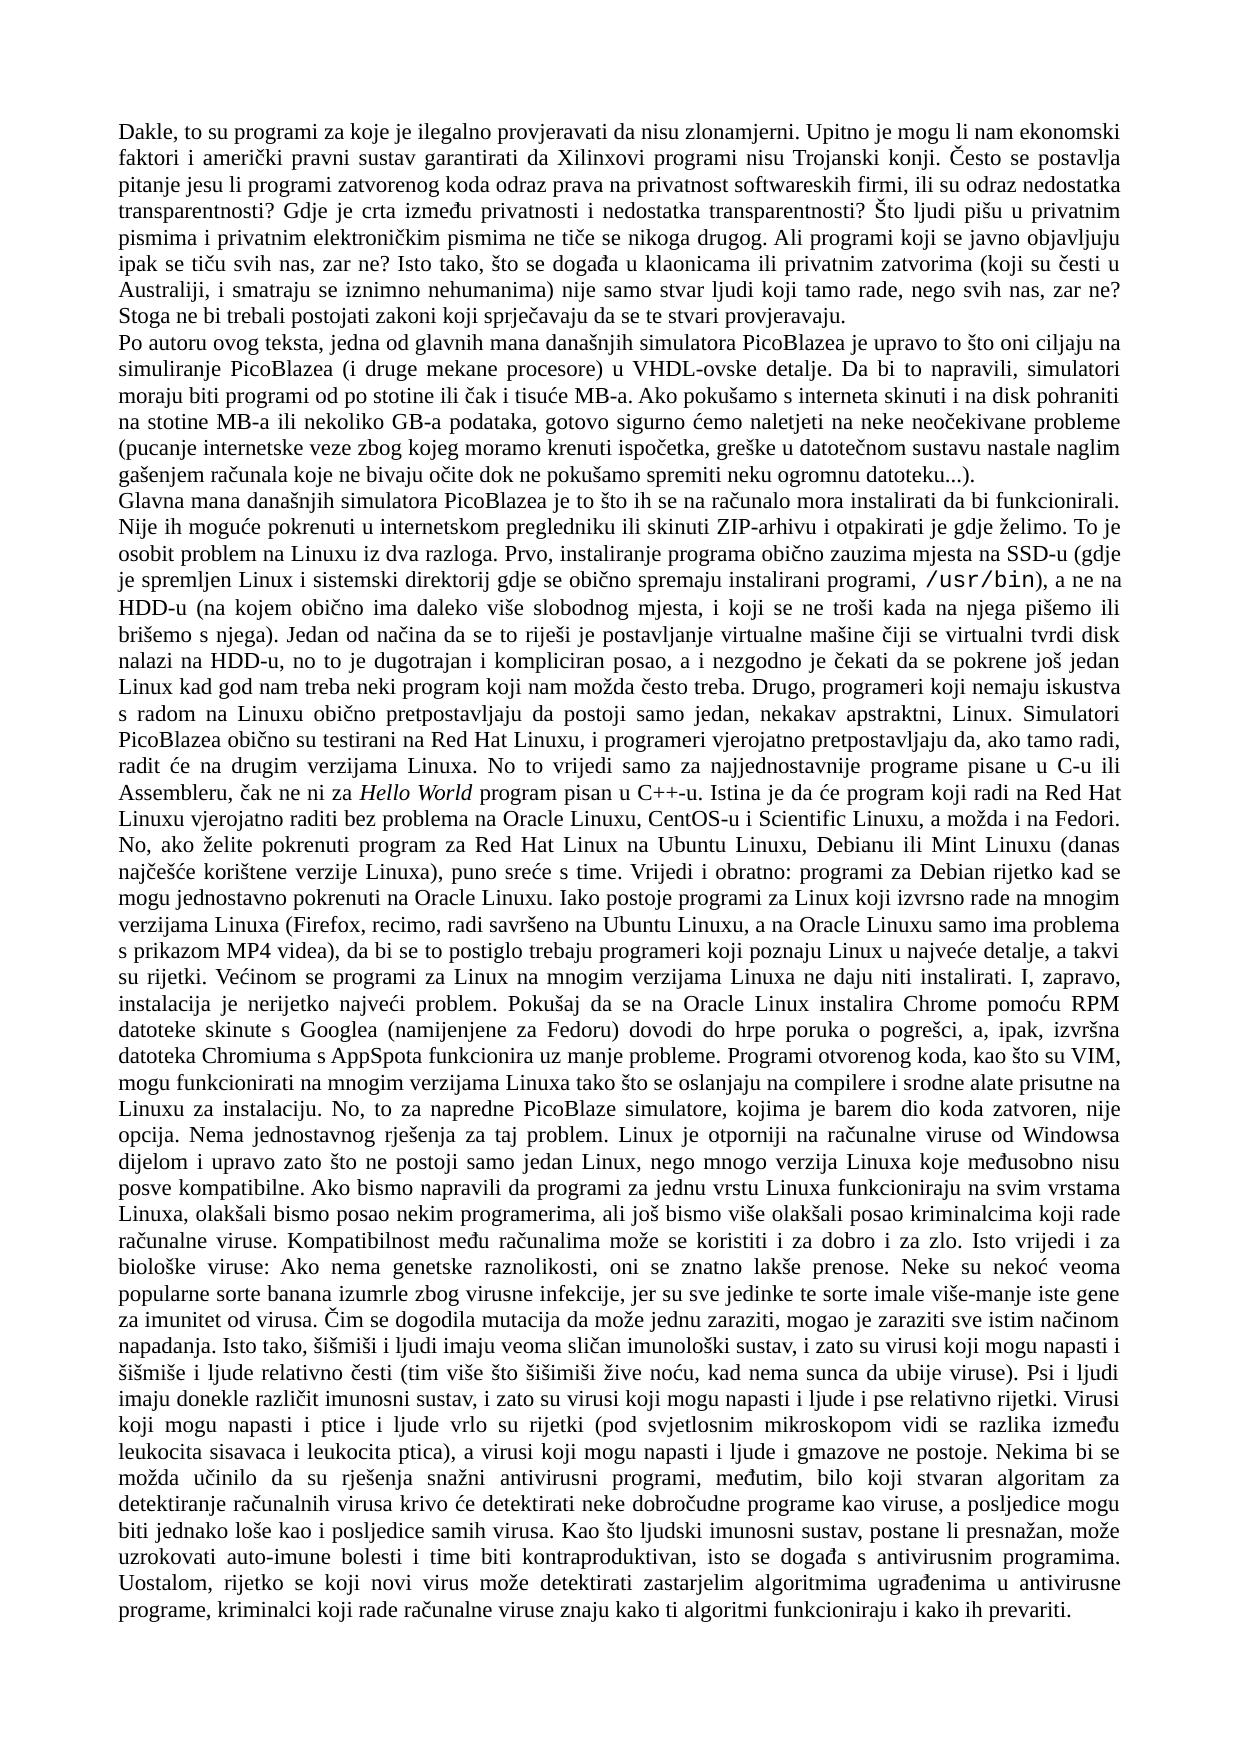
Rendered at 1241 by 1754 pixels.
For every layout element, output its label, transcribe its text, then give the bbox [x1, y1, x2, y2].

text Glavna mana današnjih simulatora PicoBlazea je to što ih se na računalo mora instalirati da bi funkcionirali. Nije ih moguće pokrenuti u internetskom pregledniku ili skinuti ZIP-arhivu i otpakirati je gdje želimo. To je osobit problem na Linuxu iz dva razloga. Prvo, instaliranje programa obično zauzima mjesta na SSD-u (gdje je spremljen Linux i sistemski direktorij gdje se obično spremaju instalirani programi, /usr/bin), a ne na HDD-u (na kojem obično ima daleko više slobodnog mjesta, i koji se ne troši kada na njega pišemo ili brišemo s njega). Jedan od načina da se to riješi je postavljanje virtualne mašine čiji se virtualni tvrdi disk nalazi na HDD-u, no to je dugotrajan i kompliciran posao, a i nezgodno je čekati da se pokrene još jedan Linux kad god nam treba neki program koji nam možda često treba. Drugo, programeri koji nemaju iskustva s radom na Linuxu obično pretpostavljaju da postoji samo jedan, nekakav apstraktni, Linux. Simulatori PicoBlazea obično su testirani na Red Hat Linuxu, i programeri vjerojatno pretpostavljaju da, ako tamo radi, radit će na drugim verzijama Linuxa. No to vrijedi samo za najjednostavnije programe pisane u C-u ili Assembleru, čak ne ni za Hello World program pisan u C++-u. Istina je da će program koji radi na Red Hat Linuxu vjerojatno raditi bez problema na Oracle Linuxu, CentOS-u i Scientific Linuxu, a možda i na Fedori. No, ako želite pokrenuti program za Red Hat Linux na Ubuntu Linuxu, Debianu ili Mint Linuxu (danas najčešće korištene verzije Linuxa), puno sreće s time. Vrijedi i obratno: programi za Debian rijetko kad se mogu jednostavno pokrenuti na Oracle Linuxu. Iako postoje programi za Linux koji izvrsno rade na mnogim verzijama Linuxa (Firefox, recimo, radi savršeno na Ubuntu Linuxu, a na Oracle Linuxu samo ima problema s prikazom MP4 videa), da bi se to postiglo trebaju programeri koji poznaju Linux u najveće detalje, a takvi su rijetki. Većinom se programi za Linux na mnogim verzijama Linuxa ne daju niti instalirati. I, zapravo, instalacija je nerijetko najveći problem. Pokušaj da se na Oracle Linux instalira Chrome pomoću RPM datoteke skinute s Googlea (namijenjene za Fedoru) dovodi do hrpe poruka o pogrešci, a, ipak, izvršna datoteka Chromiuma s AppSpota funkcionira uz manje probleme. Programi otvorenog koda, kao što su VIM, mogu funkcionirati na mnogim verzijama Linuxa tako što se oslanjaju na compilere i srodne alate prisutne na Linuxu za instalaciju. No, to za napredne PicoBlaze simulatore, kojima je barem dio koda zatvoren, nije opcija. Nema jednostavnog rješenja za taj problem. Linux je otporniji na računalne viruse od Windowsa dijelom i upravo zato što ne postoji samo jedan Linux, nego mnogo verzija Linuxa koje međusobno nisu posve kompatibilne. Ako bismo napravili da programi za jednu vrstu Linuxa funkcioniraju na svim vrstama Linuxa, olakšali bismo posao nekim programerima, ali još bismo više olakšali posao kriminalcima koji rade računalne viruse. Kompatibilnost među računalima može se koristiti i za dobro i za zlo. Isto vrijedi i za biološke viruse: Ako nema genetske raznolikosti, oni se znatno lakše prenose. Neke su nekoć veoma popularne sorte banana izumrle zbog virusne infekcije, jer su sve jedinke te sorte imale više-manje iste gene za imunitet od virusa. Čim se dogodila mutacija da može jednu zaraziti, mogao je zaraziti sve istim načinom napadanja. Isto tako, šišmiši i ljudi imaju veoma sličan imunološki sustav, i zato su virusi koji mogu napasti i šišmiše i ljude relativno česti (tim više što šišimiši žive noću, kad nema sunca da ubije viruse). Psi i ljudi imaju donekle različit imunosni sustav, i zato su virusi koji mogu napasti i ljude i pse relativno rijetki. Virusi koji mogu napasti i ptice i ljude vrlo su rijetki (pod svjetlosnim mikroskopom vidi se razlika između leukocita sisavaca i leukocita ptica), a virusi koji mogu napasti i ljude i gmazove ne postoje. Nekima bi se možda učinilo da su rješenja snažni antivirusni programi, međutim, bilo koji stvaran algoritam za detektiranje računalnih virusa krivo će detektirati neke dobročudne programe kao viruse, a posljedice mogu biti jednako loše kao i posljedice samih virusa. Kao što ljudski imunosni sustav, postane li presnažan, može uzrokovati auto-imune bolesti i time biti kontraproduktivan, isto se događa s antivirusnim programima. Uostalom, rijetko se koji novi virus može detektirati zastarjelim algoritmima ugrađenima u antivirusne programe, kriminalci koji rade računalne viruse znaju kako ti algoritmi funkcioniraju i kako ih prevariti. [118, 487, 1122, 1622]
text Dakle, to su programi za koje je ilegalno provjeravati da nisu zlonamjerni. Upitno je mogu li nam ekonomski faktori i američki pravni sustav garantirati da Xilinxovi programi nisu Trojanski konji. Često se postavlja pitanje jesu li programi zatvorenog koda odraz prava na privatnost softwareskih firmi, ili su odraz nedostatka transparentnosti? Gdje je crta između privatnosti i nedostatka transparentnosti? Što ljudi pišu u privatnim pismima i privatnim elektroničkim pismima ne tiče se nikoga drugog. Ali programi koji se javno objavljuju ipak se tiču svih nas, zar ne? Isto tako, što se događa u klaonicama ili privatnim zatvorima (koji su česti u Australiji, i smatraju se iznimno nehumanima) nije samo stvar ljudi koji tamo rade, nego svih nas, zar ne? Stoga ne bi trebali postojati zakoni koji sprječavaju da se te stvari provjeravaju. [118, 118, 1122, 329]
text Po autoru ovog teksta, jedna od glavnih mana današnjih simulatora PicoBlazea je upravo to što oni ciljaju na simuliranje PicoBlazea (i druge mekane procesore) u VHDL-ovske detalje. Da bi to napravili, simulatori moraju biti programi od po stotine ili čak i tisuće MB-a. Ako pokušamo s interneta skinuti i na disk pohraniti na stotine MB-a ili nekoliko GB-a podataka, gotovo sigurno ćemo naletjeti na neke neočekivane probleme (pucanje internetske veze zbog kojeg moramo krenuti ispočetka, greške u datotečnom sustavu nastale naglim gašenjem računala koje ne bivaju očite dok ne pokušamo spremiti neku ogromnu datoteku...). [118, 329, 1122, 487]
